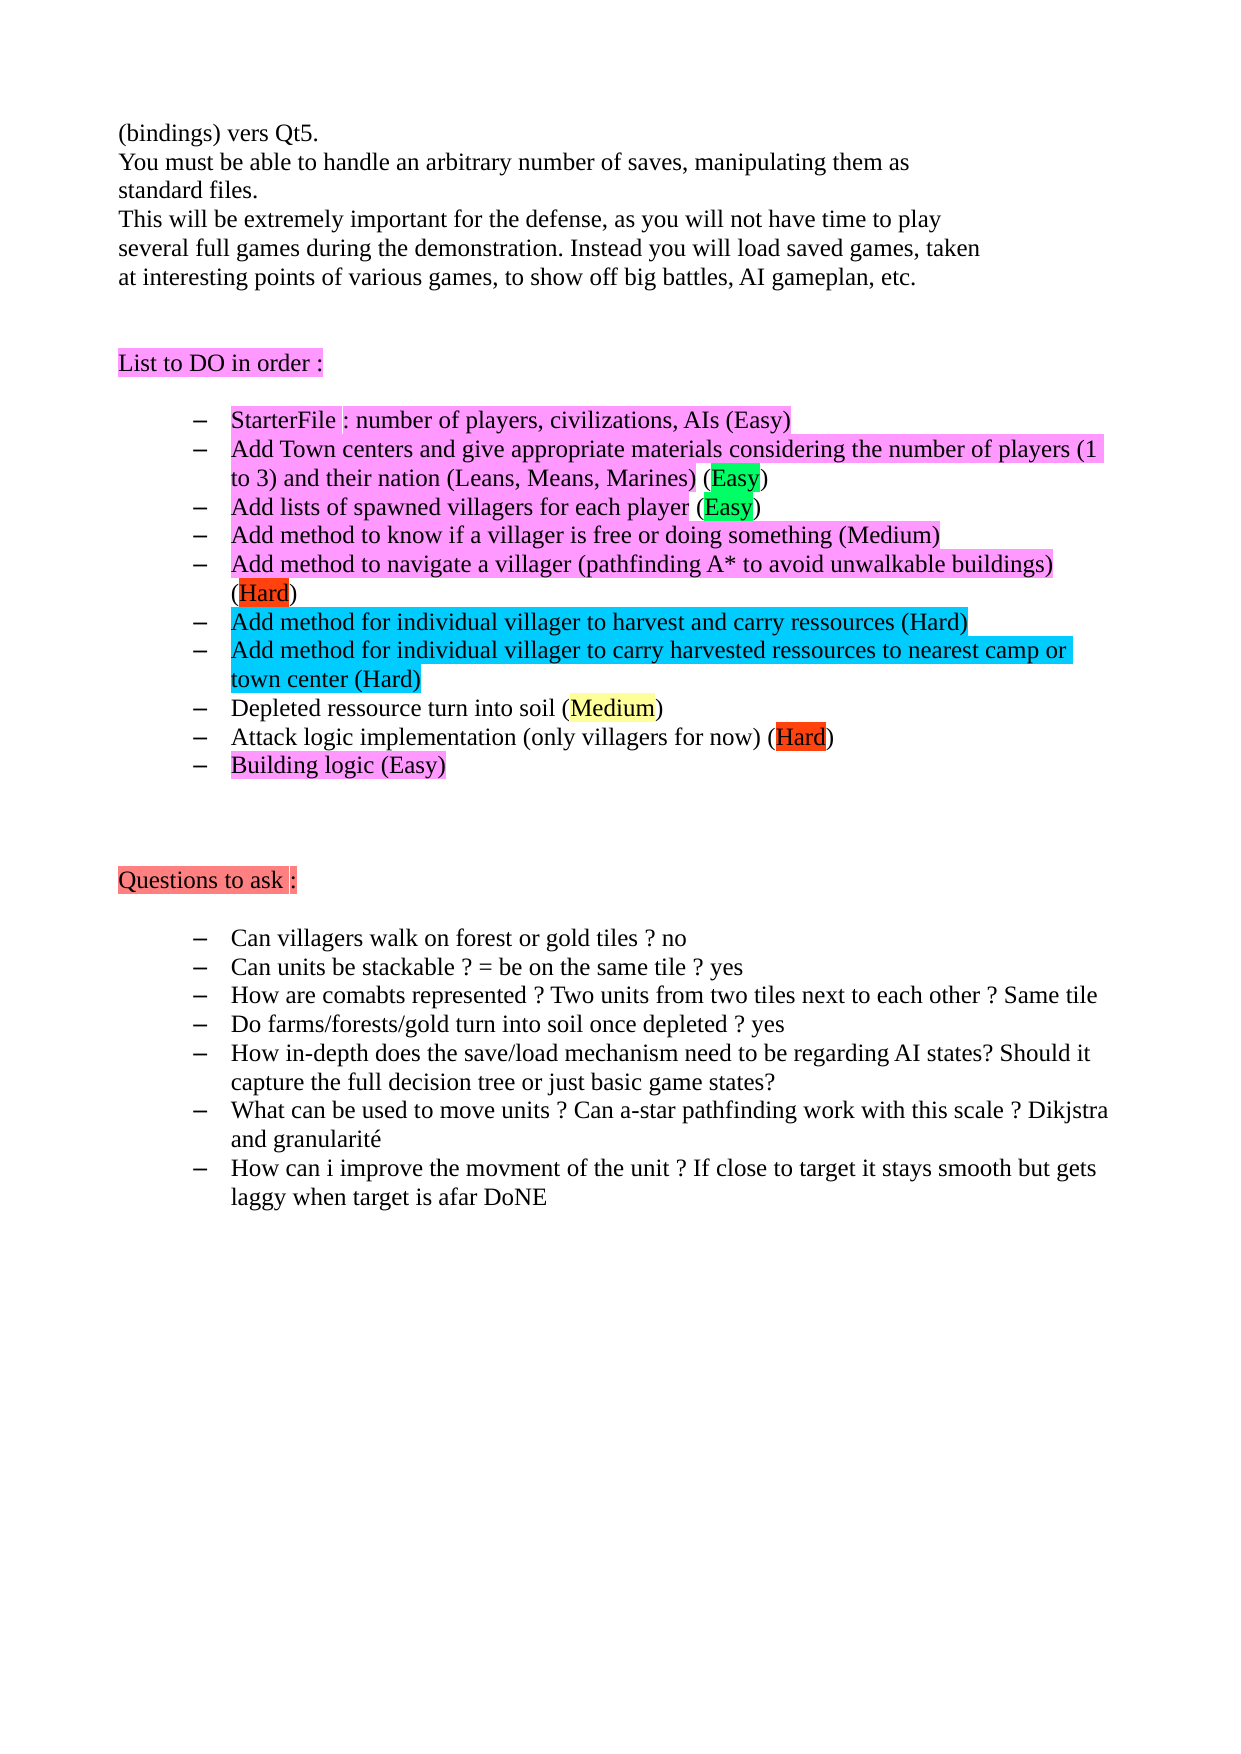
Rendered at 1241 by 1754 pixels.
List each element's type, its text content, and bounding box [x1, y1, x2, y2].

list Add method to navigate a villager (pathfinding A* to avoid unwalkable buildings) (Hard) [193, 549, 1122, 607]
list Depleted ressource turn into soil (Medium) [193, 693, 1122, 722]
list Add lists of spawned villagers for each player (Easy) [193, 492, 1122, 521]
list How are comabts represented ? Two units from two tiles next to each other ? Same tile [193, 981, 1122, 1009]
list Add method for individual villager to carry harvested ressources to nearest camp or town center (Hard) [193, 636, 1122, 693]
text You must be able to handle an arbitrary number of saves, manipulating them as [118, 147, 1122, 176]
text standard files. [118, 176, 1122, 204]
text List to DO in order : [118, 348, 1122, 377]
list How in-depth does the save/load mechanism need to be regarding AI states? Should it capture the full decision tree or just basic game states? [193, 1038, 1122, 1096]
list Add method for individual villager to harvest and carry ressources (Hard) [193, 607, 1122, 636]
list How can i improve the movment of the unit ? If close to target it stays smooth but gets laggy when target is afar DoNE [193, 1153, 1122, 1211]
list Can villagers walk on forest or gold tiles ? no [193, 923, 1122, 952]
text several full games during the demonstration. Instead you will load saved games, taken [118, 233, 1122, 262]
text (bindings) vers Qt5. [118, 118, 1122, 147]
list Building logic (Easy) [193, 751, 1122, 779]
list Attack logic implementation (only villagers for now) (Hard) [193, 722, 1122, 751]
text Questions to ask : [118, 866, 1122, 894]
list Add method to know if a villager is free or doing something (Medium) [193, 521, 1122, 549]
text This will be extremely important for the defense, as you will not have time to play [118, 204, 1122, 233]
list StarterFile : number of players, civilizations, AIs (Easy) [193, 406, 1122, 434]
list Can units be stackable ? = be on the same tile ? yes [193, 952, 1122, 981]
list Do farms/forests/gold turn into soil once depleted ? yes [193, 1009, 1122, 1038]
text at interesting points of various games, to show off big battles, AI gameplan, etc. [118, 262, 1122, 291]
list What can be used to move units ? Can a-star pathfinding work with this scale ? Dikjstra and granularité [193, 1096, 1122, 1153]
list Add Town centers and give appropriate materials considering the number of players (1 to 3) and their nation (Leans, Means, Marines) (Easy) [193, 434, 1122, 492]
